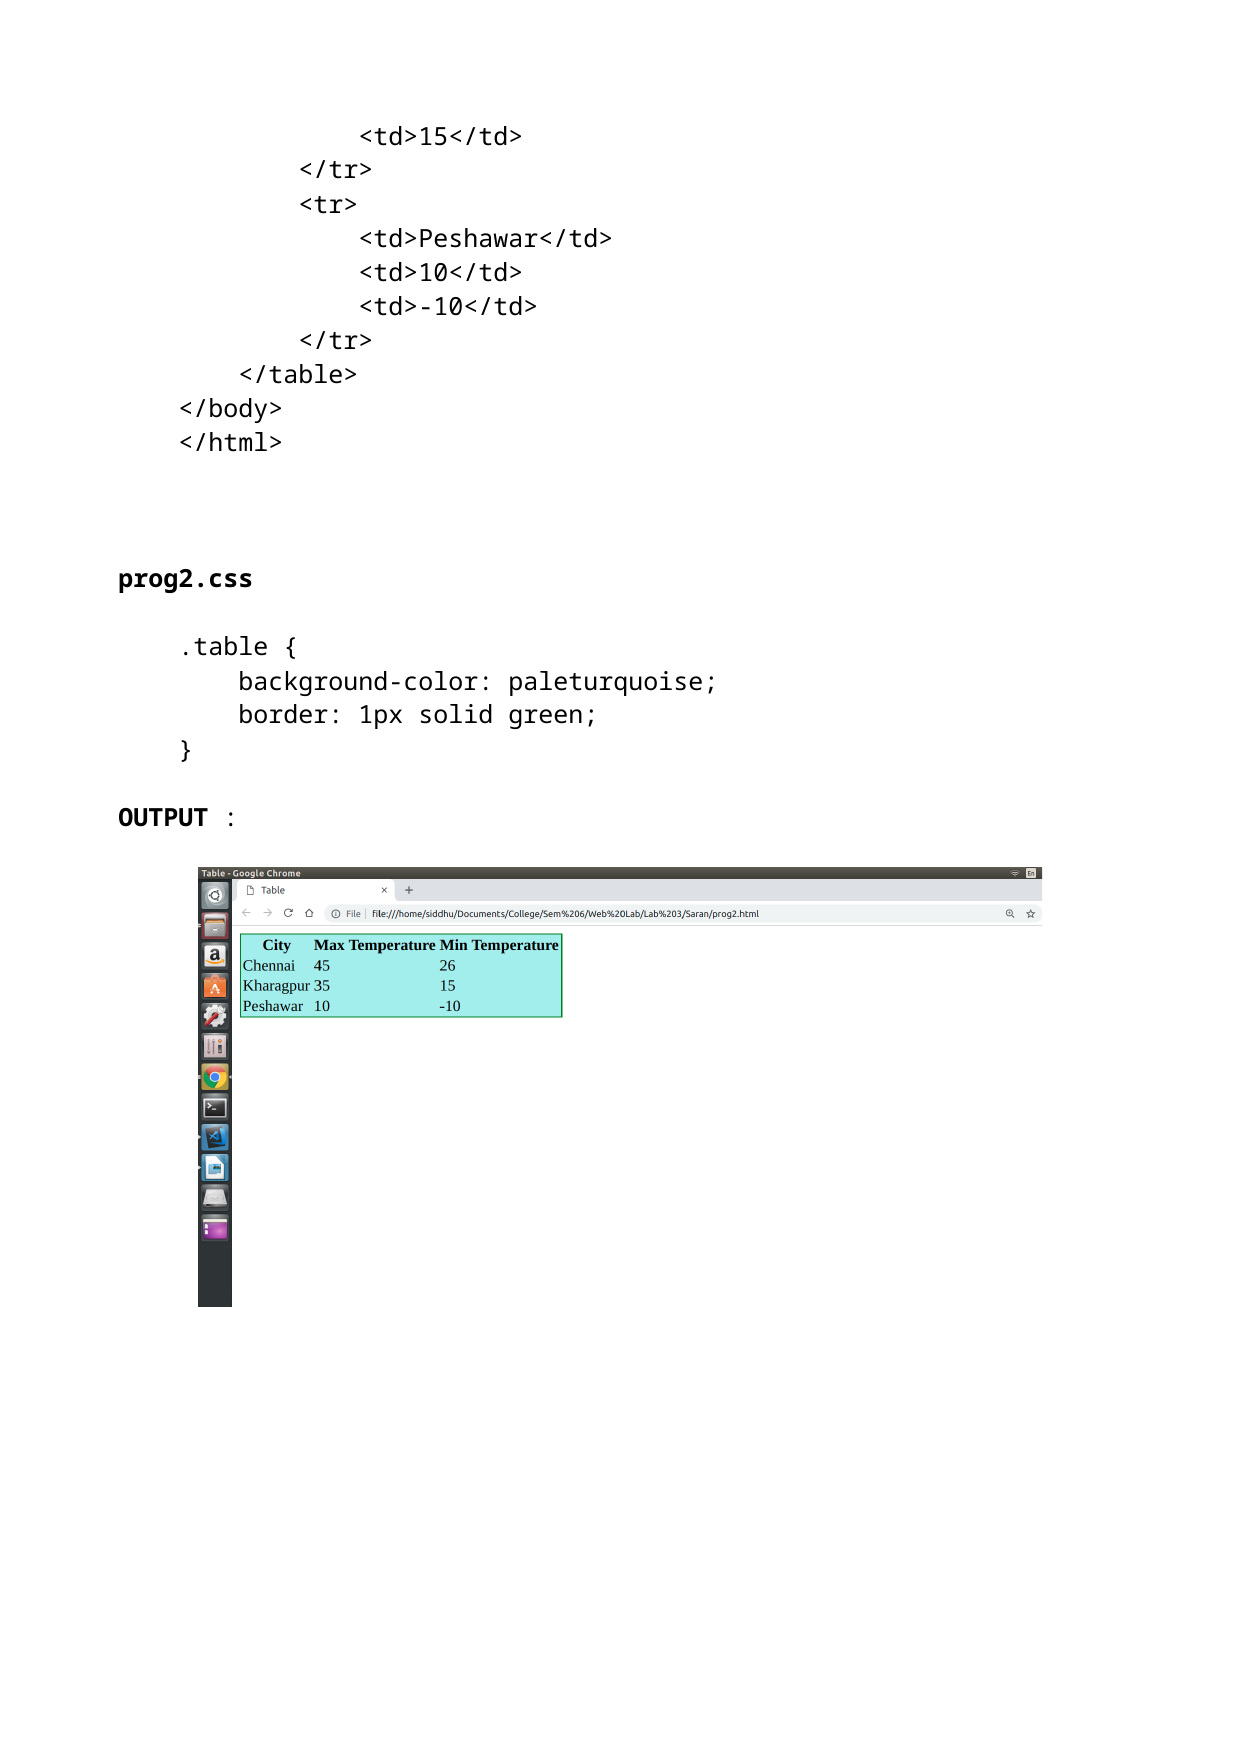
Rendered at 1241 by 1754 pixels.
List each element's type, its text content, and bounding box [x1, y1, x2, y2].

text </html> [118, 425, 1122, 459]
text border: 1px solid green; [118, 697, 1122, 731]
text <td>-10</td> [118, 288, 1122, 322]
text prog2.css [118, 561, 1122, 595]
text OUTPUT : [118, 799, 1122, 833]
text </tr> [118, 152, 1122, 186]
text </table> [118, 357, 1122, 391]
text <td>10</td> [118, 254, 1122, 288]
text <td>Peshawar</td> [118, 220, 1122, 254]
text background-color: paleturquoise; [118, 663, 1122, 697]
text <td>15</td> [118, 118, 1122, 152]
text } [118, 731, 1122, 765]
text </tr> [118, 322, 1122, 357]
picture [198, 867, 1043, 1307]
text </body> [118, 391, 1122, 425]
text .table { [118, 629, 1122, 663]
text <tr> [118, 186, 1122, 220]
